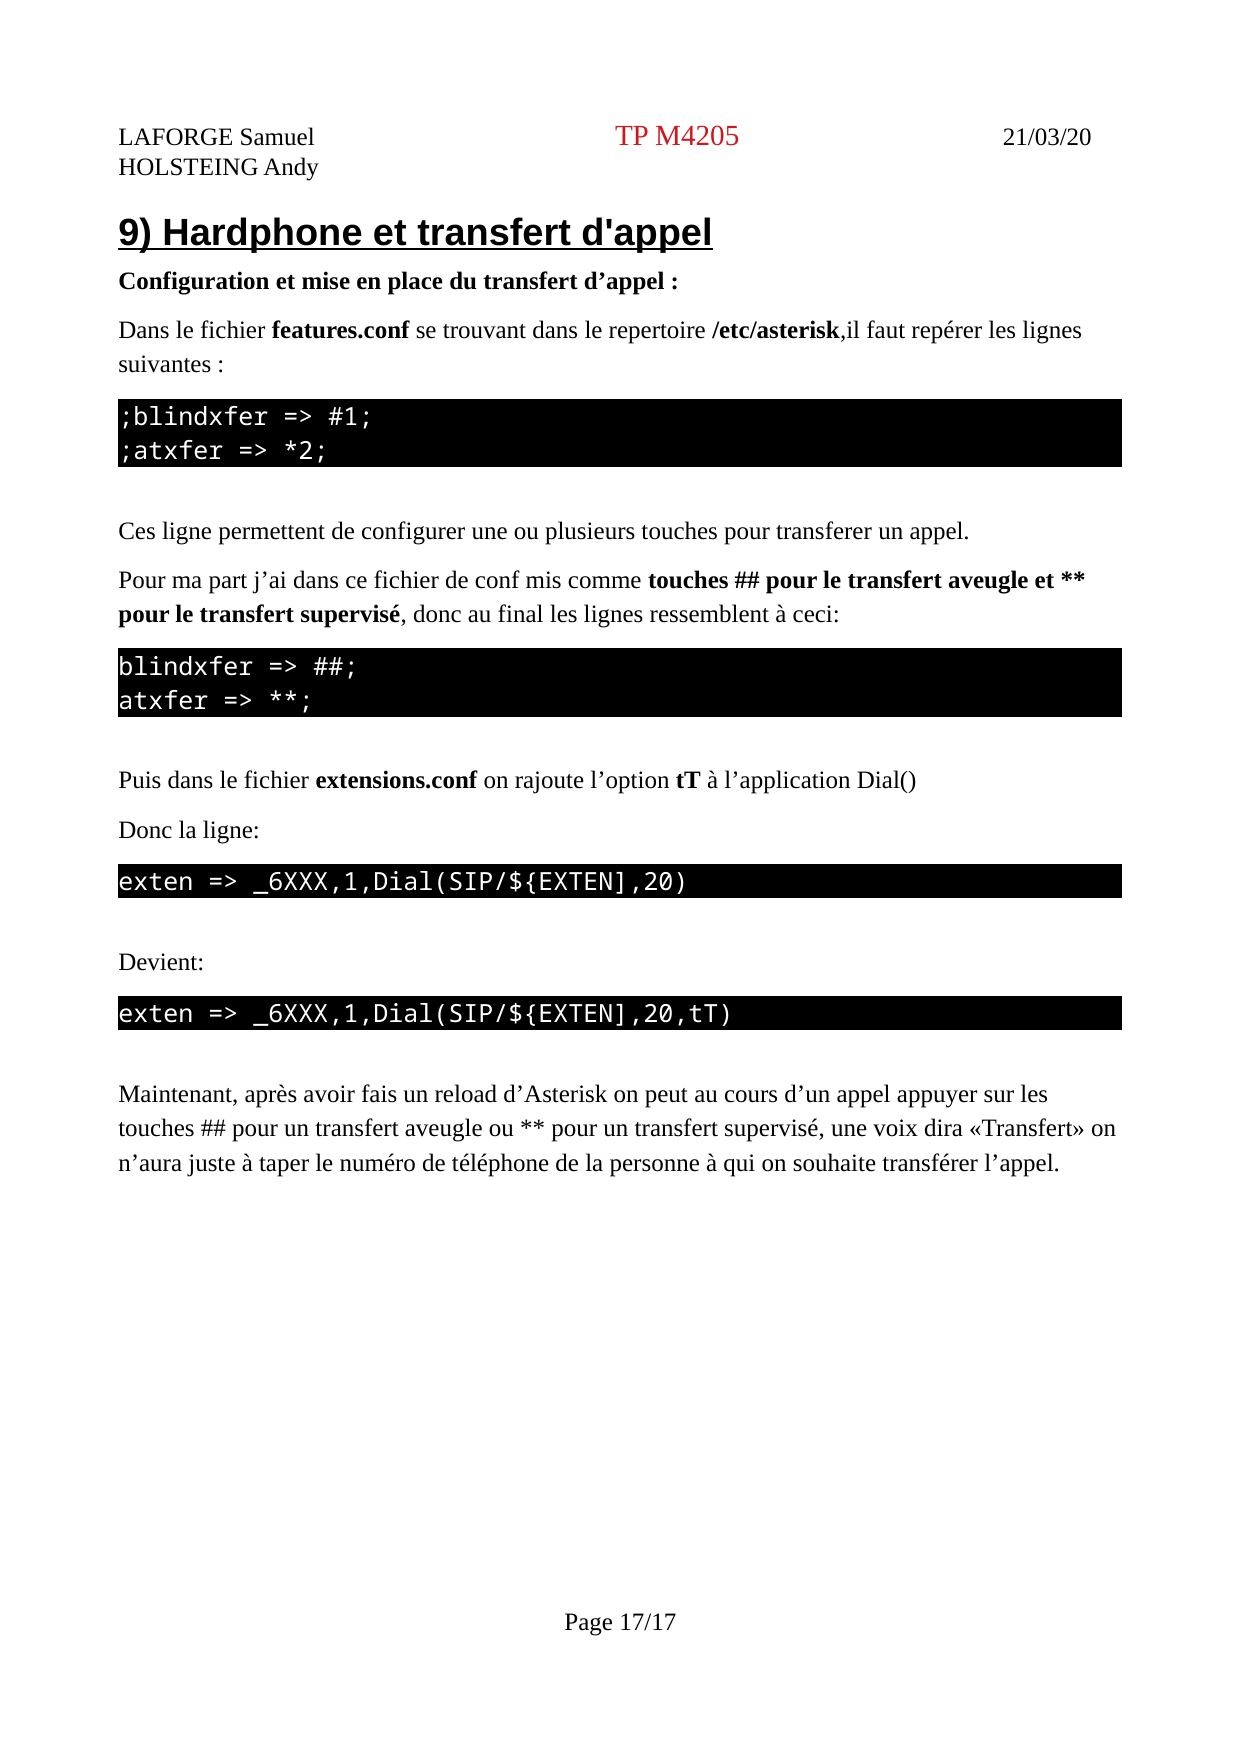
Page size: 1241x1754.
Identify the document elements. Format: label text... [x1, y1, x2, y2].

text Pour ma part j’ai dans ce fichier de conf mis comme touches ## pour le transfert aveugle et ** pour le transfert supervisé, donc au final les lignes ressemblent à ceci: [118, 565, 1122, 628]
text atxfer => **; [118, 682, 1122, 717]
text exten => _6XXX,1,Dial(SIP/${EXTEN],20) [118, 864, 1122, 898]
text Donc la ligne: [118, 815, 1122, 843]
text Puis dans le fichier extensions.conf on rajoute l’option tT à l’application Dial() [118, 766, 1122, 794]
text exten => _6XXX,1,Dial(SIP/${EXTEN],20,tT) [118, 996, 1122, 1030]
text Configuration et mise en place du transfert d’appel : [118, 266, 1122, 295]
text Dans le fichier features.conf se trouvant dans le repertoire /etc/asterisk,il faut repérer les lignes suivantes : [118, 315, 1122, 378]
text Devient: [118, 947, 1122, 976]
text blindxfer => ##; [118, 648, 1122, 682]
subtitle 9) Hardphone et transfert d'appel [118, 210, 1122, 253]
text Maintenant, après avoir fais un reload d’Asterisk on peut au cours d’un appel appuyer sur les touches ## pour un transfert aveugle ou ** pour un transfert supervisé, une voix dira «Transfert» on n’aura juste à taper le numéro de téléphone de la personne à qui on souhaite transférer l’appel. [118, 1079, 1122, 1177]
text Ces ligne permettent de configurer une ou plusieurs touches pour transferer un appel. [118, 516, 1122, 544]
text ;blindxfer => #1; [118, 399, 1122, 433]
text ;atxfer => *2; [118, 433, 1122, 467]
